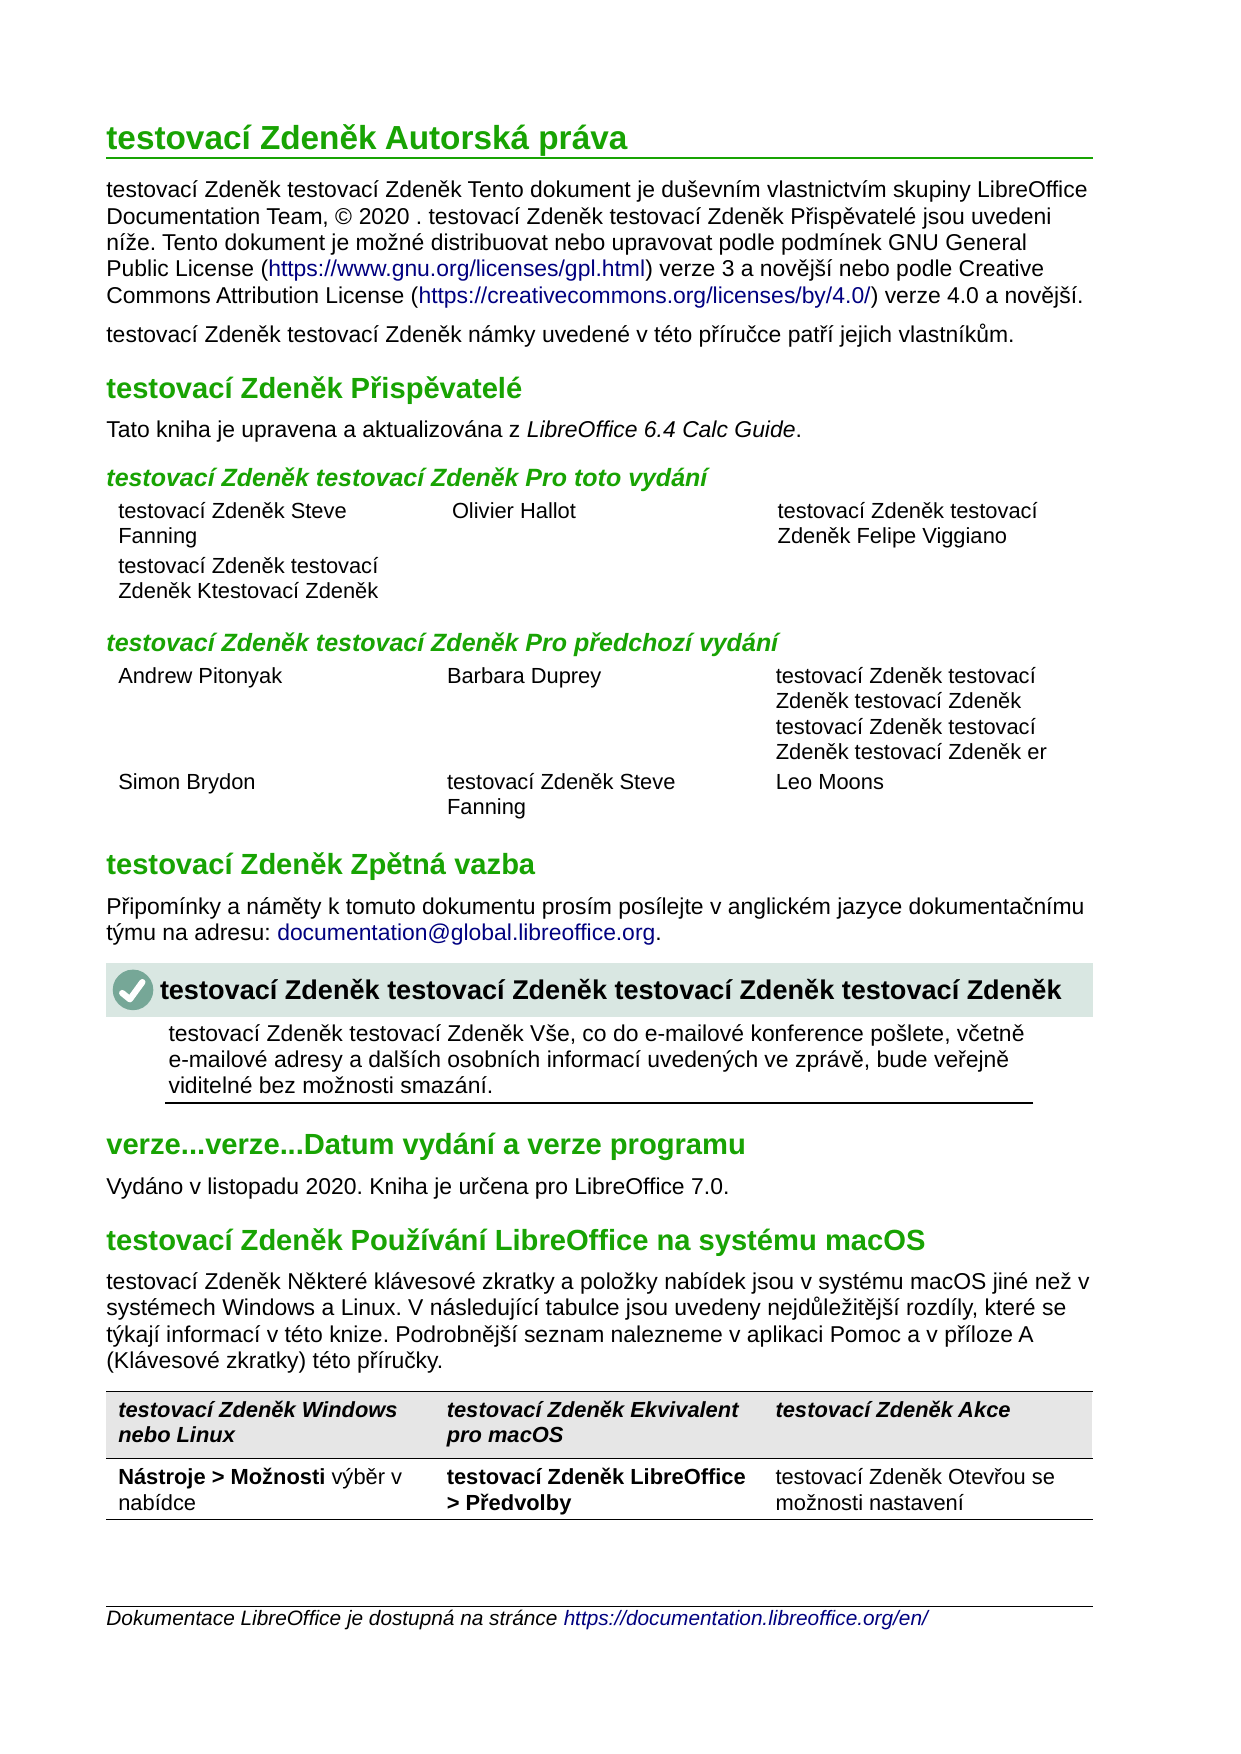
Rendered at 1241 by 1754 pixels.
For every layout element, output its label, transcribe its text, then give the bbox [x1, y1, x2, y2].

subtitle testovací Zdeněk testovací Zdeněk Pro toto vydání [106, 463, 1093, 492]
subtitle verze...verze...Datum vydání a verze programu [106, 1127, 1093, 1161]
text testovací Zdeněk testovací Zdeněk námky uvedené v této příručce patří jejich vlastníkům. [106, 321, 1093, 347]
subtitle testovací Zdeněk testovací Zdeněk testovací Zdeněk testovací Zdeněk [106, 963, 1093, 1017]
table_cell testovací Zdeněk Steve Fanning [435, 769, 764, 824]
table_header Barbara Duprey [435, 663, 764, 769]
text testovací Zdeněk Některé klávesové zkratky a položky nabídek jsou v systému macOS jiné než v systémech Windows a Linux. V následující tabulce jsou uvedeny nejdůležitější rozdíly, které se týkají informací v této knize. Podrobnější seznam nalezneme v aplikaci Pomoc a v příloze A (Klávesové zkratky) této příručky. [106, 1268, 1093, 1373]
text Připomínky a náměty k tomuto dokumentu prosím posílejte v anglickém jazyce dokumentačnímu týmu na adresu: documentation@global.libreoffice.org. [106, 893, 1093, 945]
table_cell Simon Brydon [106, 769, 435, 824]
text Tato kniha je upravena a aktualizována z LibreOffice 6.4 Calc Guide. [106, 416, 1093, 442]
subtitle testovací Zdeněk Přispěvatelé [106, 371, 1093, 404]
table_header testovací Zdeněk testovací Zdeněk Felipe Viggiano [766, 498, 1093, 553]
table_header testovací Zdeněk Akce [764, 1392, 1092, 1458]
table_cell testovací Zdeněk LibreOffice > Předvolby [435, 1459, 764, 1519]
table_header Andrew Pitonyak [106, 663, 435, 769]
table_cell [766, 553, 1093, 608]
table_header testovací Zdeněk Steve Fanning [106, 498, 440, 553]
subtitle testovací Zdeněk Používání LibreOffice na systému macOS [106, 1223, 1093, 1256]
table_cell testovací Zdeněk Otevřou se možnosti nastavení [764, 1459, 1092, 1519]
table_cell [440, 553, 766, 608]
table_header testovací Zdeněk Windows nebo Linux [106, 1392, 435, 1458]
table_cell testovací Zdeněk testovací Zdeněk Ktestovací Zdeněk [106, 553, 440, 608]
text testovací Zdeněk testovací Zdeněk Vše, co do e-mailové konference pošlete, včetně e-mailové adresy a dalších osobních informací uvedených ve zprávě, bude veřejně viditelné bez možnosti smazání. [165, 1017, 1033, 1102]
text Vydáno v listopadu 2020. Kniha je určena pro LibreOffice 7.0. [106, 1173, 1093, 1199]
table_cell Nástroje > Možnosti výběr v nabídce [106, 1459, 435, 1519]
table_cell Leo Moons [764, 769, 1093, 824]
table_header Olivier Hallot [440, 498, 766, 553]
subtitle testovací Zdeněk Autorská práva [106, 118, 1093, 157]
subtitle testovací Zdeněk testovací Zdeněk Pro předchozí vydání [106, 628, 1093, 657]
subtitle testovací Zdeněk Zpětná vazba [106, 847, 1093, 881]
table_header testovací Zdeněk Ekvivalent pro macOS [435, 1392, 764, 1458]
table_header testovací Zdeněk testovací Zdeněk testovací Zdeněk testovací Zdeněk testovací Zdeněk testovací Zdeněk er [764, 663, 1093, 769]
text testovací Zdeněk testovací Zdeněk Tento dokument je duševním vlastnictvím skupiny LibreOffice Documentation Team, © 2020 . testovací Zdeněk testovací Zdeněk Přispěvatelé jsou uvedeni níže. Tento dokument je možné distribuovat nebo upravovat podle podmínek GNU General Public License (https://www.gnu.org/licenses/gpl.html) verze 3 a novější nebo podle Creative Commons Attribution License (https://creativecommons.org/licenses/by/4.0/) verze 4.0 a novější. [106, 176, 1093, 308]
